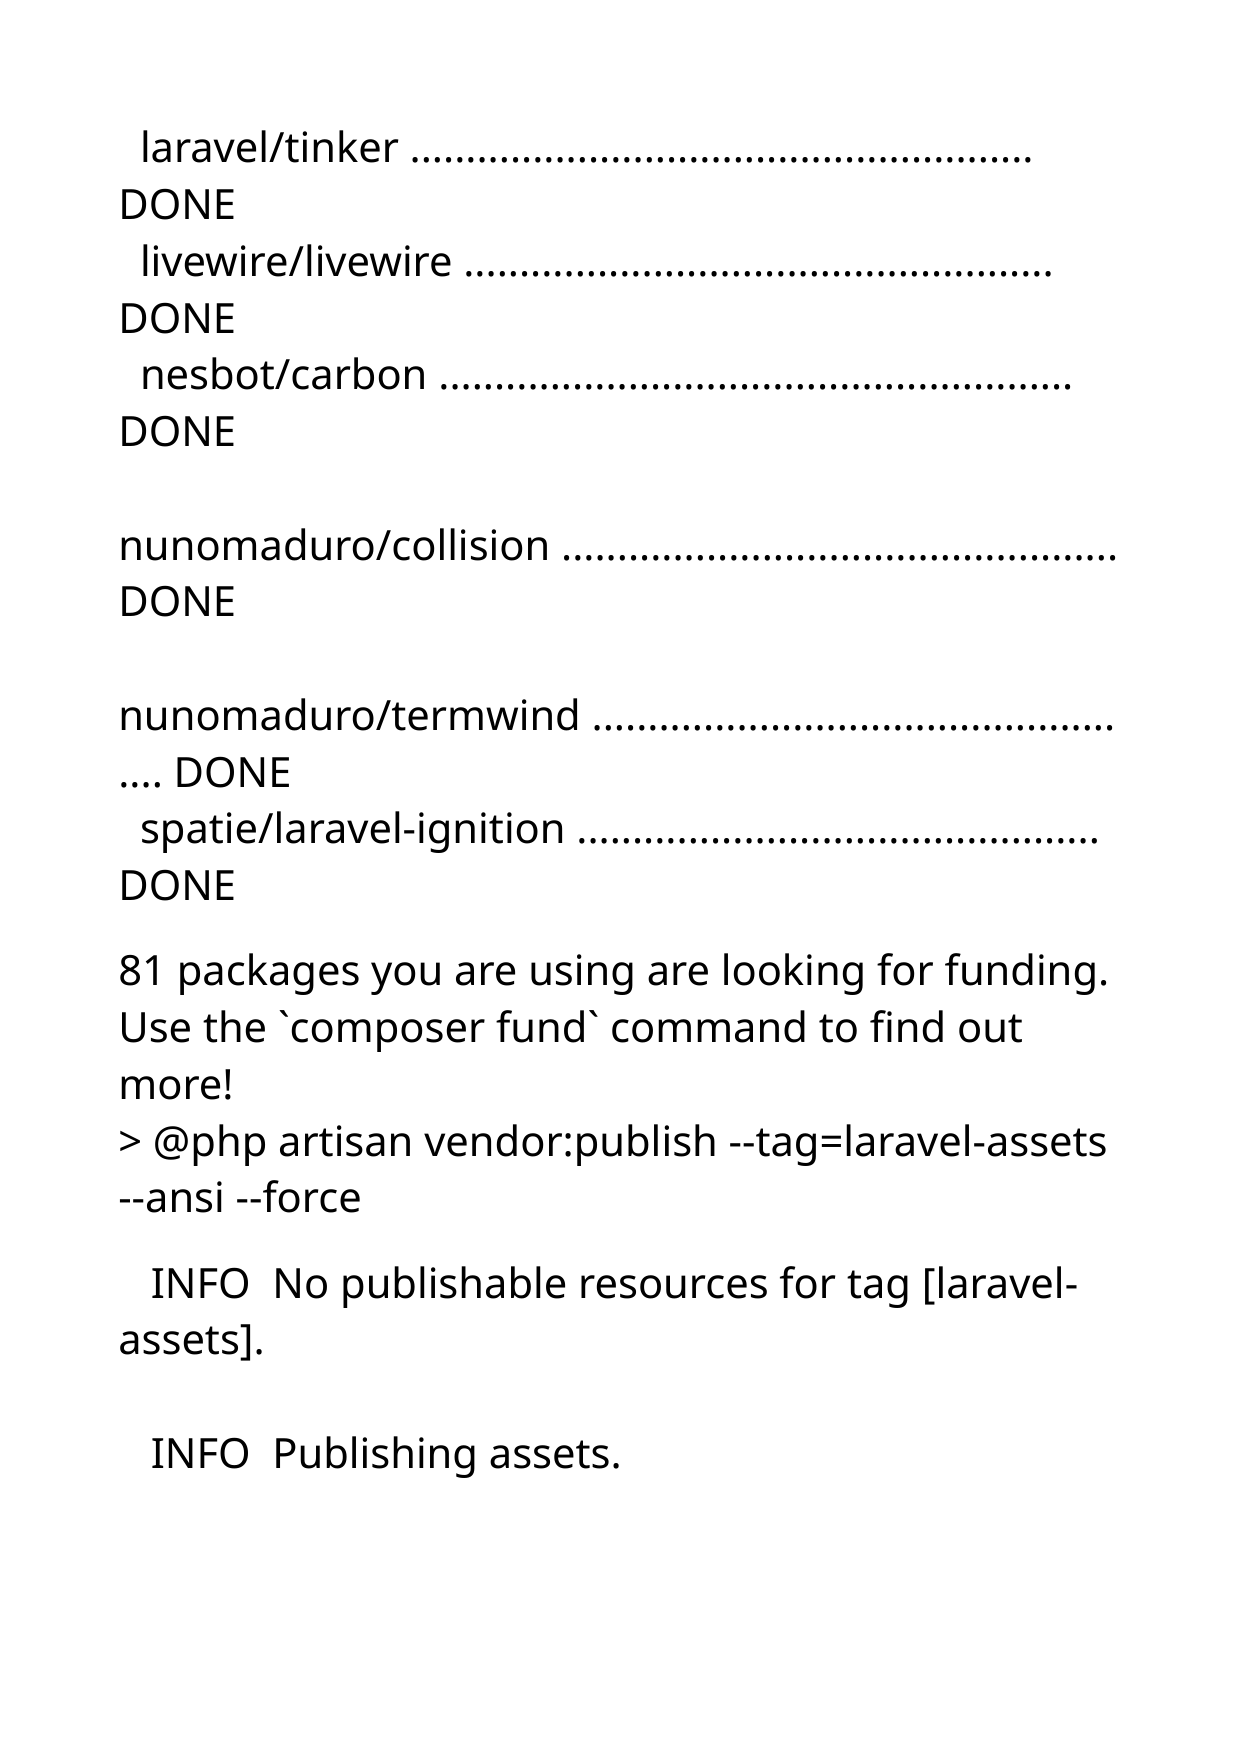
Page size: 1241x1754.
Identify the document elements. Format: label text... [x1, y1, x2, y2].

text livewire/livewire ..................................................... DONE [118, 232, 1122, 345]
text 81 packages you are using are looking for funding. [118, 941, 1122, 998]
text nesbot/carbon ......................................................... DONE [118, 345, 1122, 459]
text nunomaduro/termwind ................................................... DONE [118, 629, 1122, 799]
text nunomaduro/collision .................................................. DONE [118, 459, 1122, 629]
text spatie/laravel-ignition ............................................... DONE [118, 799, 1122, 913]
text INFO Publishing assets. [118, 1424, 1122, 1480]
text laravel/tinker ........................................................ DONE [118, 118, 1122, 232]
text INFO No publishable resources for tag [laravel-assets]. [118, 1253, 1122, 1367]
text Use the `composer fund` command to find out more! [118, 998, 1122, 1112]
text > @php artisan vendor:publish --tag=laravel-assets --ansi --force [118, 1112, 1122, 1225]
